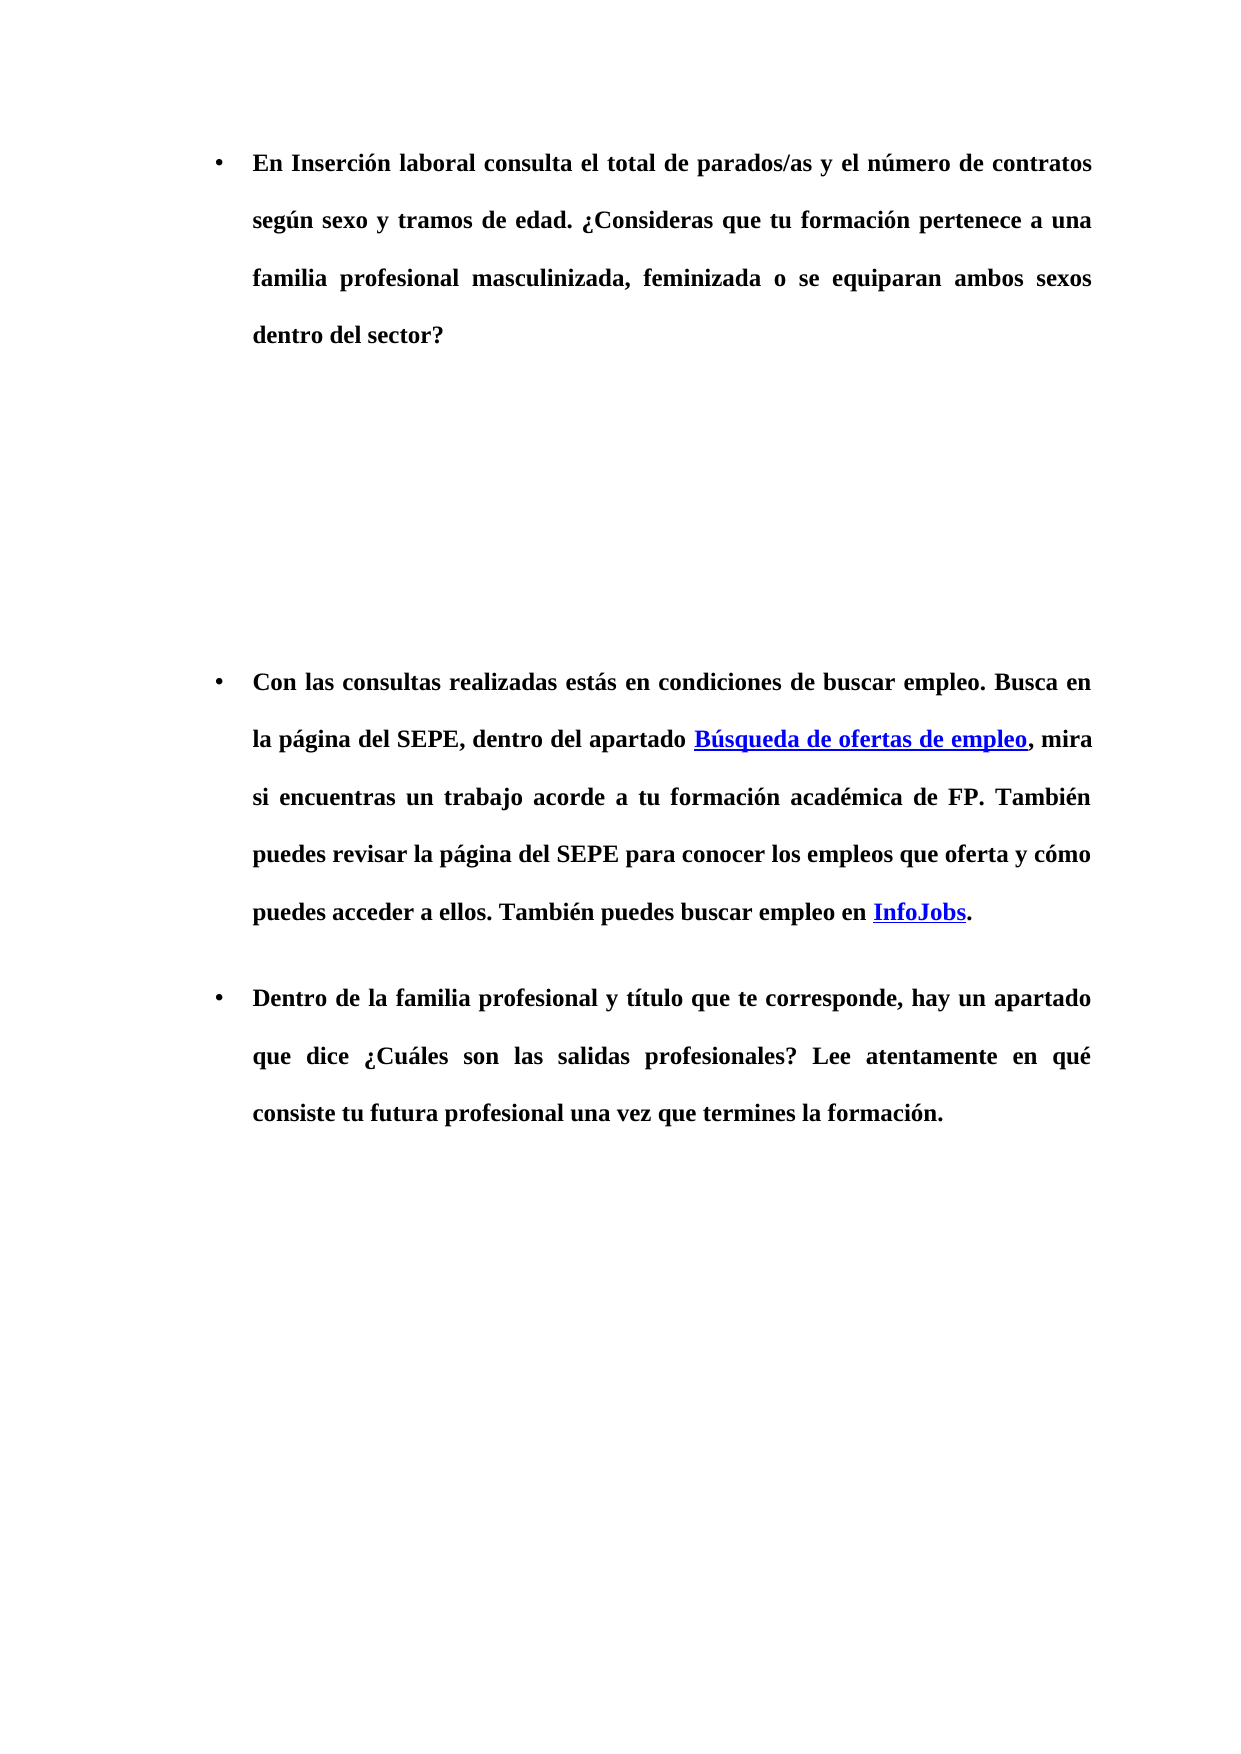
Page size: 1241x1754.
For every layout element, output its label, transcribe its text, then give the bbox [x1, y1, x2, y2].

list En Inserción laboral consulta el total de parados/as y el número de contratos según sexo y tramos de edad. ¿Consideras que tu formación pertenece a una familia profesional masculinizada, feminizada o se equiparan ambos sexos dentro del sector? [215, 148, 1092, 349]
list Con las consultas realizadas estás en condiciones de buscar empleo. Busca en la página del SEPE, dentro del apartado Búsqueda de ofertas de empleo, mira si encuentras un trabajo acorde a tu formación académica de FP. También puedes revisar la página del SEPE para conocer los empleos que oferta y cómo puedes acceder a ellos. También puedes buscar empleo en InfoJobs. [215, 667, 1092, 926]
list Dentro de la familia profesional y título que te corresponde, hay un apartado que dice ¿Cuáles son las salidas profesionales? Lee atentamente en qué consiste tu futura profesional una vez que termines la formación. [215, 983, 1092, 1127]
